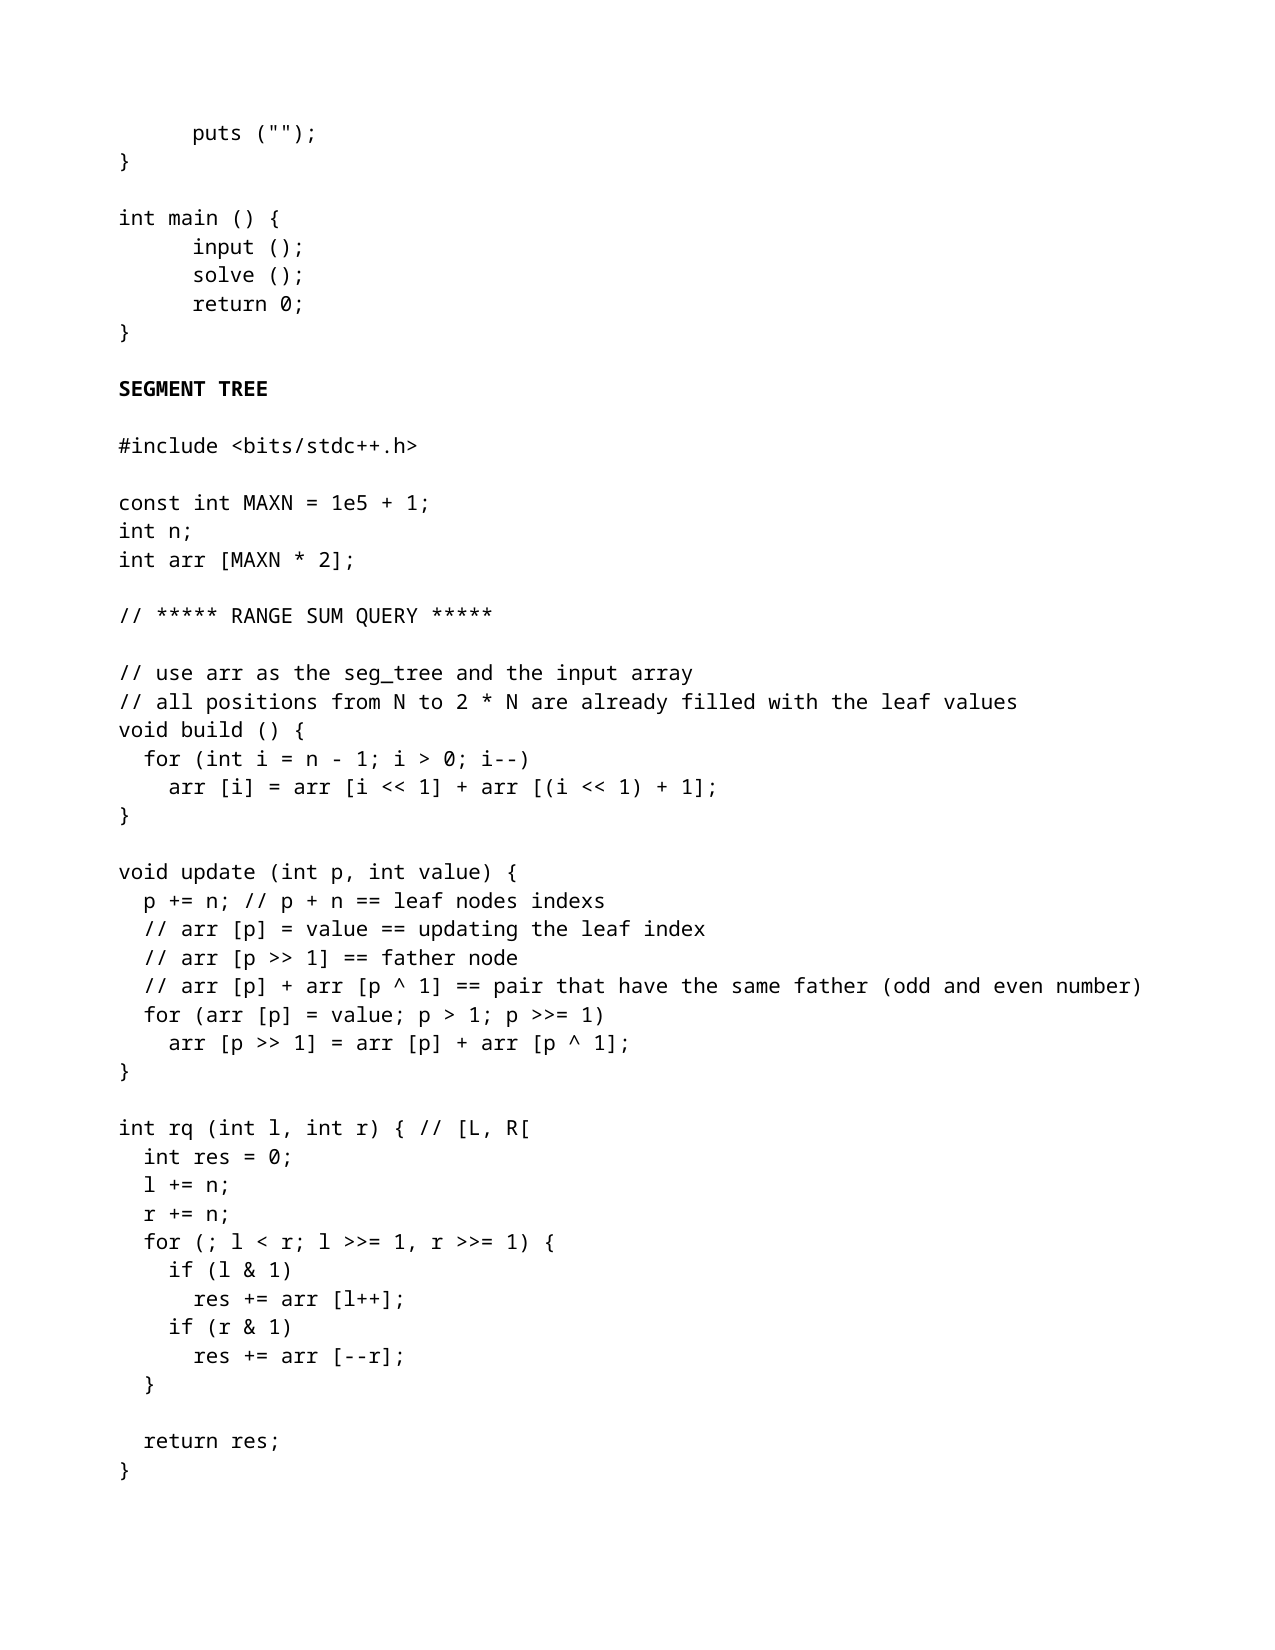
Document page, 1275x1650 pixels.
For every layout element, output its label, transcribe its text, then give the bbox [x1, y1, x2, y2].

text const int MAXN = 1e5 + 1; [118, 488, 1157, 516]
text int arr [MAXN * 2]; [118, 545, 1157, 573]
text } [118, 801, 1157, 829]
text for (int i = n - 1; i > 0; i--) [118, 744, 1157, 772]
text p += n; // p + n == leaf nodes indexs [118, 886, 1157, 914]
text for (; l < r; l >>= 1, r >>= 1) { [118, 1227, 1157, 1256]
text } [118, 1455, 1157, 1483]
text } [118, 1369, 1157, 1398]
text for (arr [p] = value; p > 1; p >>= 1) [118, 1000, 1157, 1028]
text res += arr [--r]; [118, 1341, 1157, 1369]
text } [118, 317, 1157, 346]
text SEGMENT TREE [118, 374, 1157, 402]
text // use arr as the seg_tree and the input array [118, 658, 1157, 687]
text // arr [p] = value == updating the leaf index [118, 914, 1157, 943]
text if (r & 1) [118, 1312, 1157, 1341]
text puts (""); [118, 118, 1157, 147]
text void build () { [118, 715, 1157, 744]
text int main () { [118, 203, 1157, 232]
text // arr [p] + arr [p ^ 1] == pair that have the same father (odd and even number) [118, 971, 1157, 1000]
text solve (); [118, 260, 1157, 289]
text return 0; [118, 289, 1157, 317]
text // arr [p >> 1] == father node [118, 943, 1157, 971]
text // all positions from N to 2 * N are already filled with the leaf values [118, 687, 1157, 715]
text arr [p >> 1] = arr [p] + arr [p ^ 1]; [118, 1028, 1157, 1057]
text if (l & 1) [118, 1256, 1157, 1284]
text void update (int p, int value) { [118, 857, 1157, 886]
text res += arr [l++]; [118, 1284, 1157, 1312]
text l += n; [118, 1170, 1157, 1199]
text r += n; [118, 1199, 1157, 1227]
text } [118, 1057, 1157, 1085]
text input (); [118, 232, 1157, 260]
text #include <bits/stdc++.h> [118, 431, 1157, 459]
text // ***** RANGE SUM QUERY ***** [118, 602, 1157, 630]
text int res = 0; [118, 1142, 1157, 1170]
text } [118, 147, 1157, 175]
text int rq (int l, int r) { // [L, R[ [118, 1113, 1157, 1142]
text arr [i] = arr [i << 1] + arr [(i << 1) + 1]; [118, 772, 1157, 801]
text return res; [118, 1426, 1157, 1455]
text int n; [118, 516, 1157, 545]
